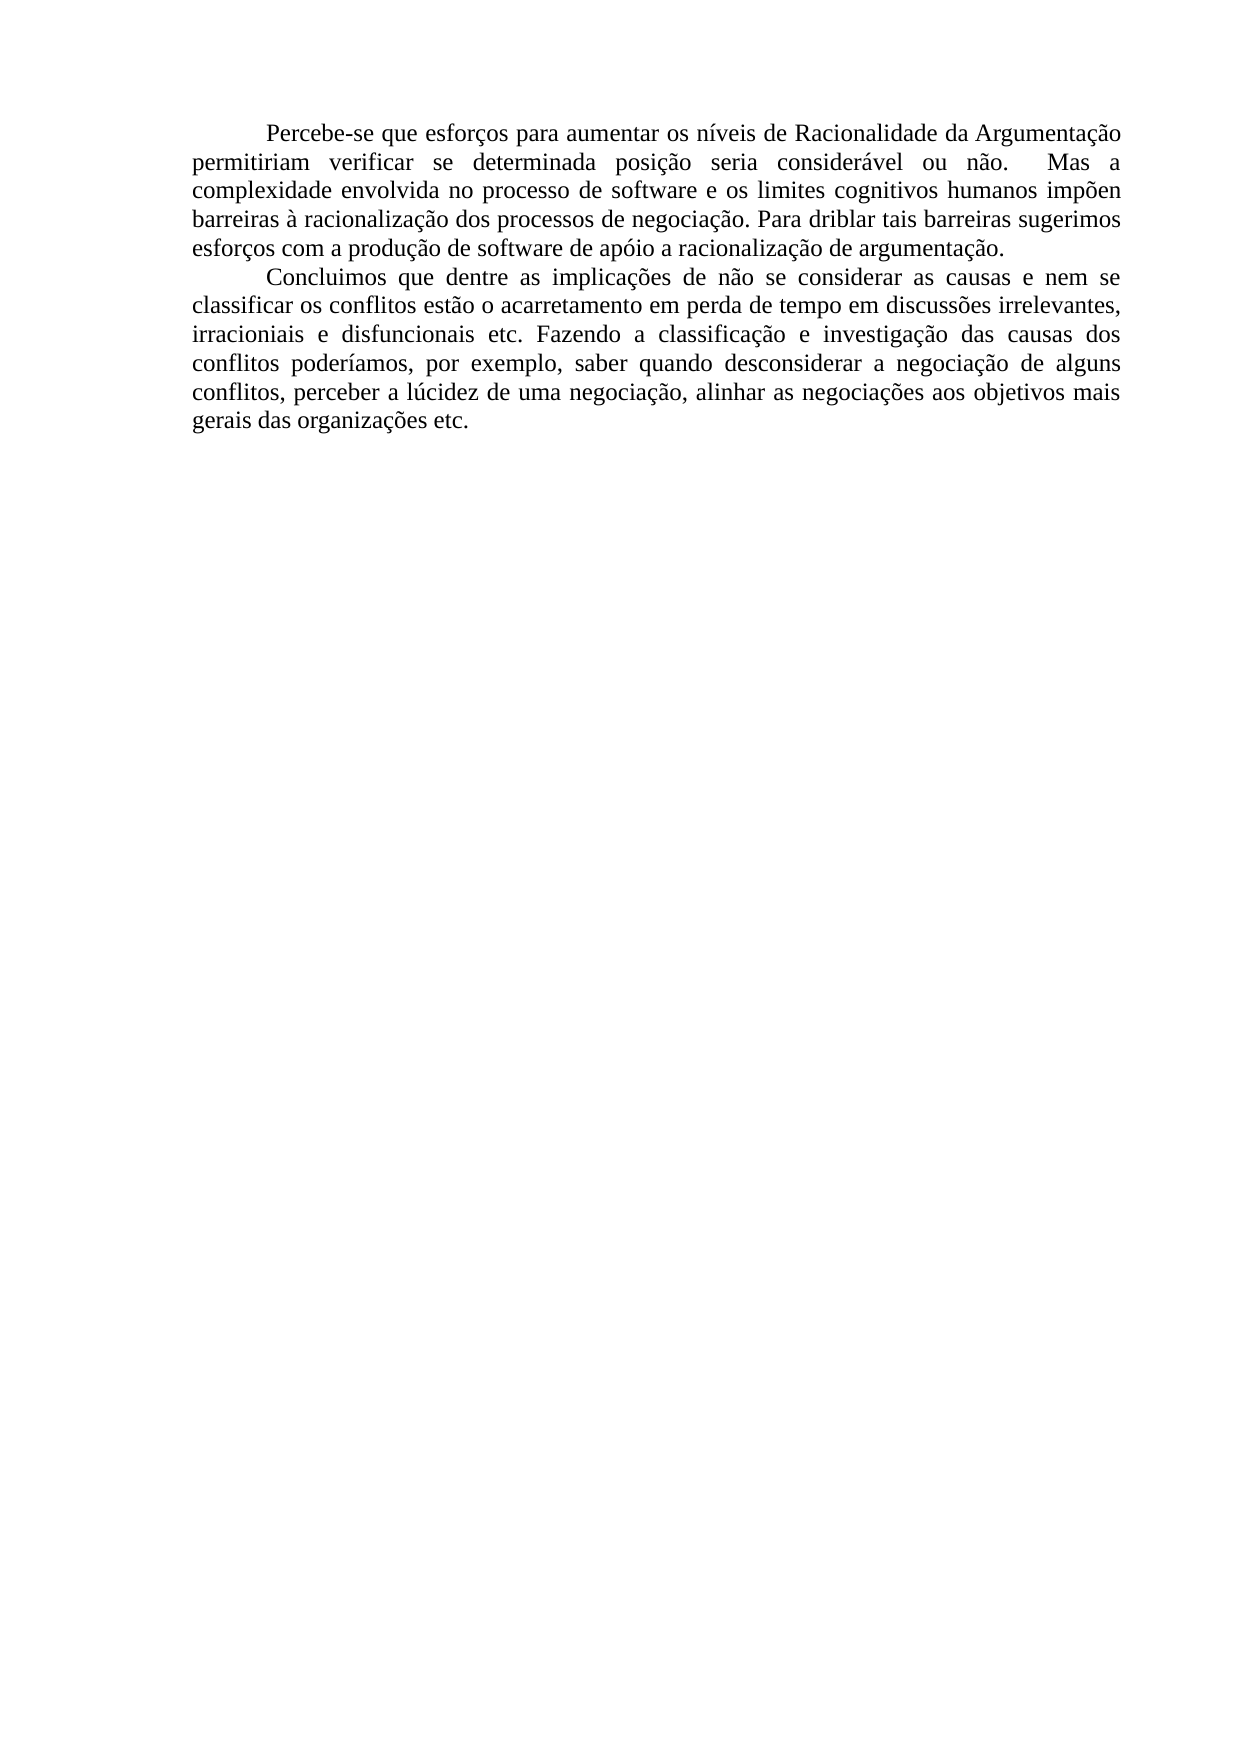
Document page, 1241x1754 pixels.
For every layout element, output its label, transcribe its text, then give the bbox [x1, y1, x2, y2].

text Percebe-se que esforços para aumentar os níveis de Racionalidade da Argumentação permitiriam verificar se determinada posição seria considerável ou não. Mas a complexidade envolvida no processo de software e os limites cognitivos humanos impõen barreiras à racionalização dos processos de negociação. Para driblar tais barreiras sugerimos esforços com a produção de software de apóio a racionalização de argumentação. [192, 118, 1122, 262]
text Concluimos que dentre as implicações de não se considerar as causas e nem se classificar os conflitos estão o acarretamento em perda de tempo em discussões irrelevantes, irracioniais e disfuncionais etc. Fazendo a classificação e investigação das causas dos conflitos poderíamos, por exemplo, saber quando desconsiderar a negociação de alguns conflitos, perceber a lúcidez de uma negociação, alinhar as negociações aos objetivos mais gerais das organizações etc. [192, 262, 1122, 434]
